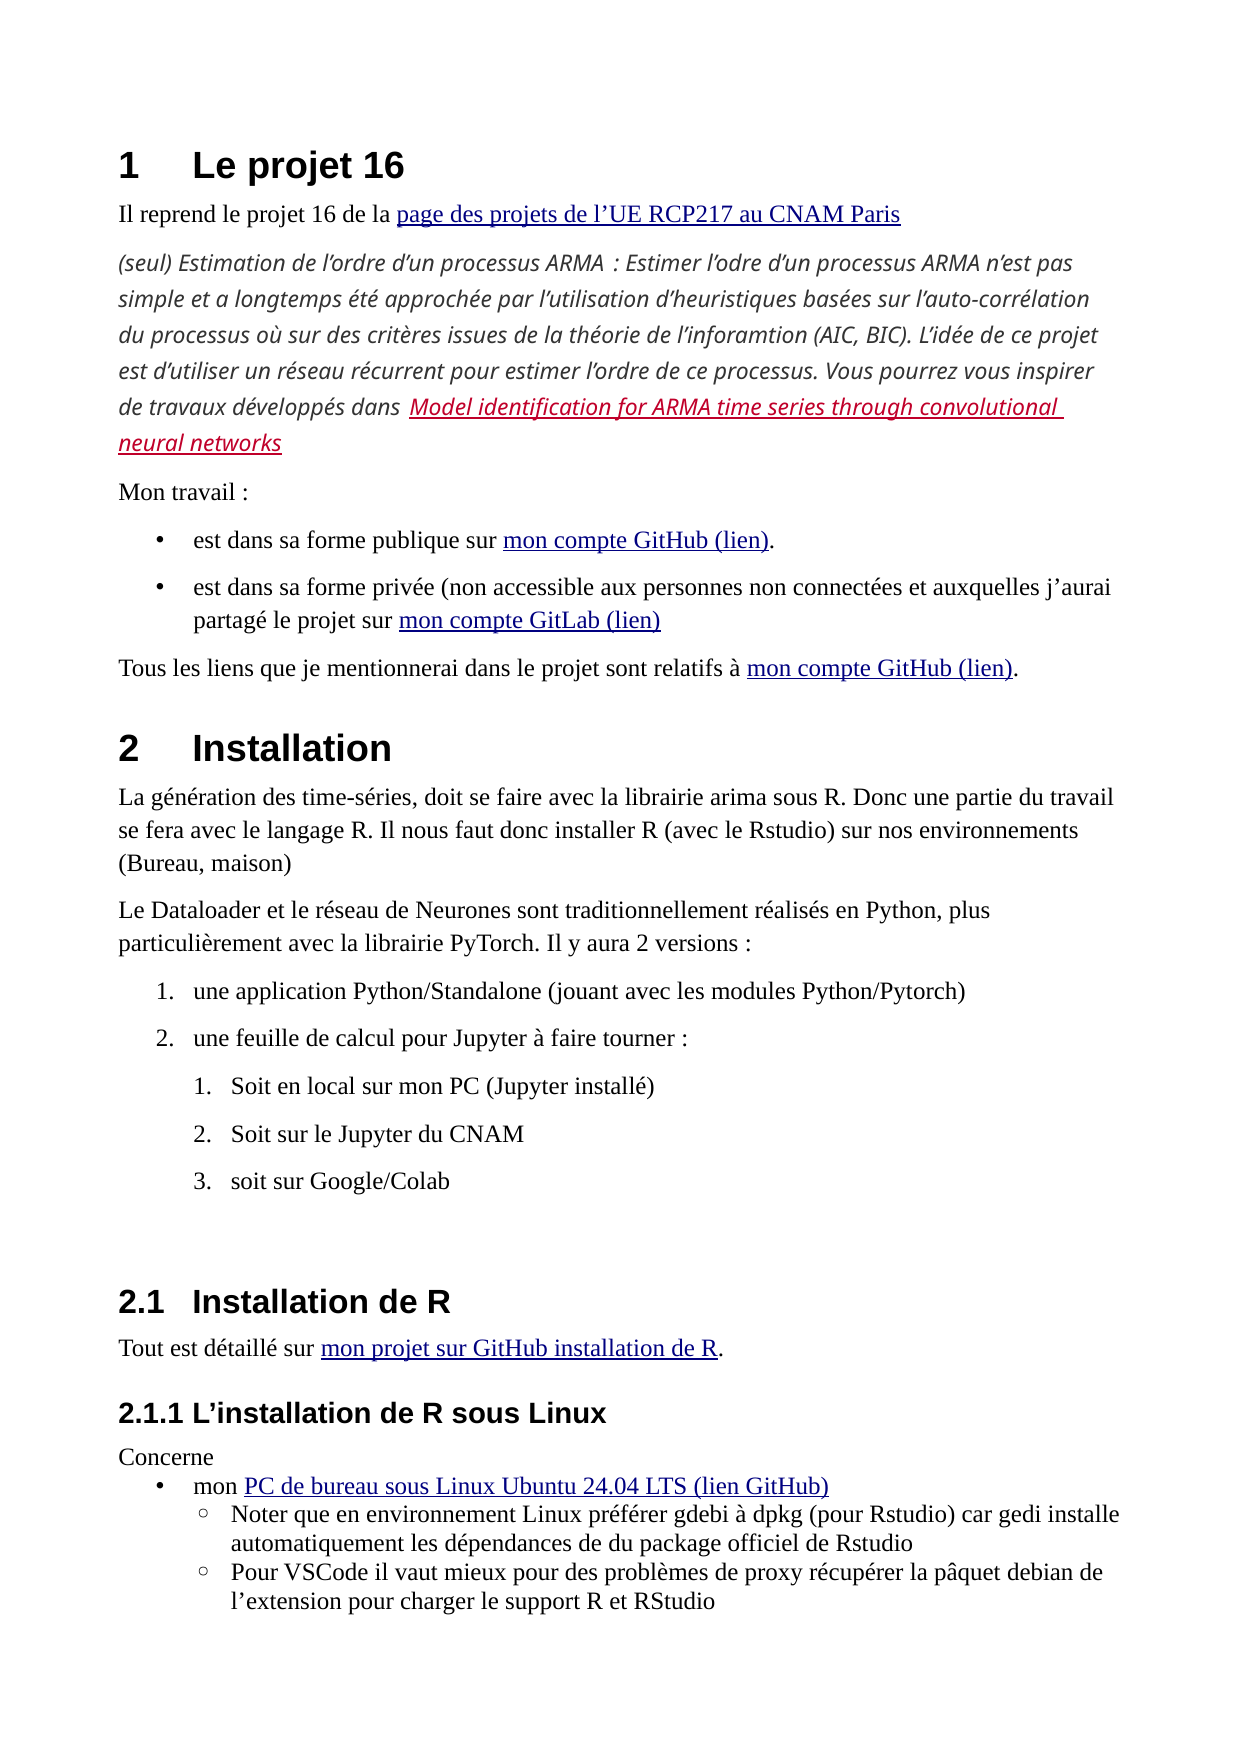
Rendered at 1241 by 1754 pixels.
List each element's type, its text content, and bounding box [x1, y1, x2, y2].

subtitle Installation [118, 726, 1122, 769]
list Noter que en environnement Linux préférer gdebi à dpkg (pour Rstudio) car gedi installe automatiquement les dépendances de du package officiel de Rstudio [193, 1499, 1122, 1557]
subtitle L’installation de R sous Linux [118, 1396, 1122, 1429]
list Soit sur le Jupyter du CNAM [193, 1119, 1122, 1147]
subtitle Le projet 16 [118, 143, 1122, 187]
text Tout est détaillé sur mon projet sur GitHub installation de R. [118, 1333, 1122, 1362]
list mon PC de bureau sous Linux Ubuntu 24.04 LTS (lien GitHub) [156, 1471, 1122, 1499]
text Mon travail : [118, 477, 1122, 506]
text Il reprend le projet 16 de la page des projets de l’UE RCP217 au CNAM Paris [118, 199, 1122, 228]
list Soit en local sur mon PC (Jupyter installé) [193, 1071, 1122, 1100]
list Pour VSCode il vaut mieux pour des problèmes de proxy récupérer la pâquet debian de l’extension pour charger le support R et RStudio [193, 1557, 1122, 1614]
text La génération des time-séries, doit se faire avec la librairie arima sous R. Donc une partie du travail se fera avec le langage R. Il nous faut donc installer R (avec le Rstudio) sur nos environnements (Bureau, maison) [118, 782, 1122, 876]
list est dans sa forme privée (non accessible aux personnes non connectées et auxquelles j’aurai partagé le projet sur mon compte GitLab (lien) [156, 572, 1122, 634]
list une feuille de calcul pour Jupyter à faire tourner : [156, 1023, 1122, 1052]
list est dans sa forme publique sur mon compte GitHub (lien). [156, 525, 1122, 553]
list une application Python/Standalone (jouant avec les modules Python/Pytorch) [156, 976, 1122, 1005]
list soit sur Google/Colab [193, 1166, 1122, 1195]
subtitle Installation de R [118, 1282, 1122, 1321]
text Tous les liens que je mentionnerai dans le projet sont relatifs à mon compte GitHub (lien). [118, 653, 1122, 682]
text (seul) Estimation de l’ordre d’un processus ARMA : Estimer l’odre d’un processus ARMA n’est pas simple et a longtemps été approchée par l’utilisation d’heuristiques basées sur l’auto-corrélation du processus où sur des critères issues de la théorie de l’inforamtion (AIC, BIC). L’idée de ce projet est d’utiliser un réseau récurrent pour estimer l’ordre de ce processus. Vous pourrez vous inspirer de travaux développés dans Model identification for ARMA time series through convolutional neural networks [118, 247, 1122, 458]
text Concerne [118, 1442, 1122, 1471]
text Le Dataloader et le réseau de Neurones sont traditionnellement réalisés en Python, plus particulièrement avec la librairie PyTorch. Il y aura 2 versions : [118, 895, 1122, 957]
